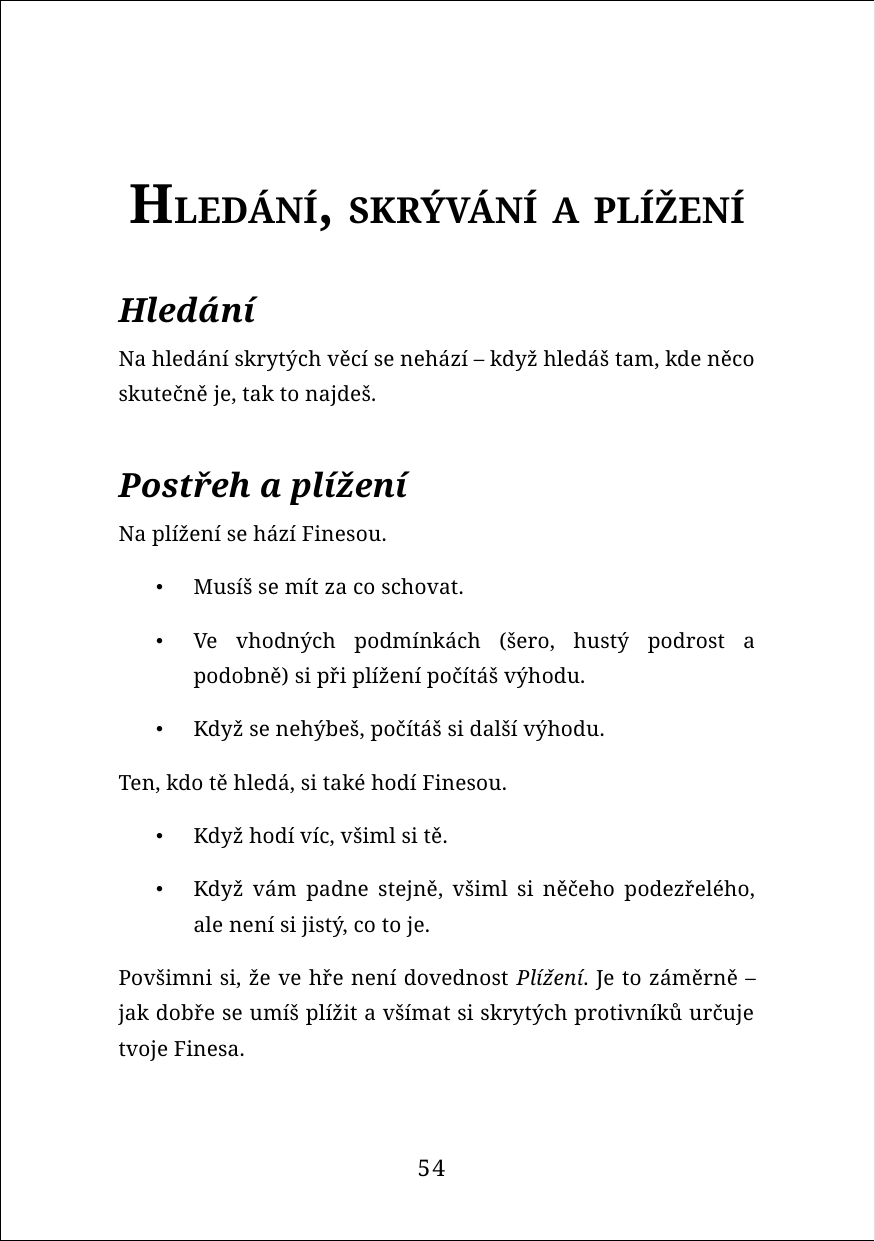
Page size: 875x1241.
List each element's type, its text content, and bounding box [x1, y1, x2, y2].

list Ve vhodných podmínkách (šero, hustý podrost a podobně) si při plížení počítáš výhodu. [156, 626, 756, 690]
text Ten, kdo tě hledá, si také hodí Finesou. [118, 768, 756, 796]
list Musíš se mít za co schovat. [156, 572, 756, 601]
text Na hledání skrytých věcí se nehází – když hledáš tam, kde něco skutečně je, tak to najdeš. [118, 344, 756, 408]
subtitle Postřeh a plížení [118, 462, 756, 507]
list Když vám padne stejně, všiml si něčeho podezřelého, ale není si jistý, co to je. [156, 874, 756, 938]
text Povšimni si, že ve hře není dovednost Plížení. Je to záměrně – jak dobře se umíš plížit a všímat si skrytých protivníků určuje tvoje Finesa. [118, 963, 756, 1062]
subtitle Hledání, skrývání a plížení [118, 166, 756, 239]
text Na plížení se hází Finesou. [118, 519, 756, 548]
list Když se nehýbeš, počítáš si další výhodu. [156, 714, 756, 743]
subtitle Hledání [118, 287, 756, 332]
list Když hodí víc, všiml si tě. [156, 821, 756, 849]
